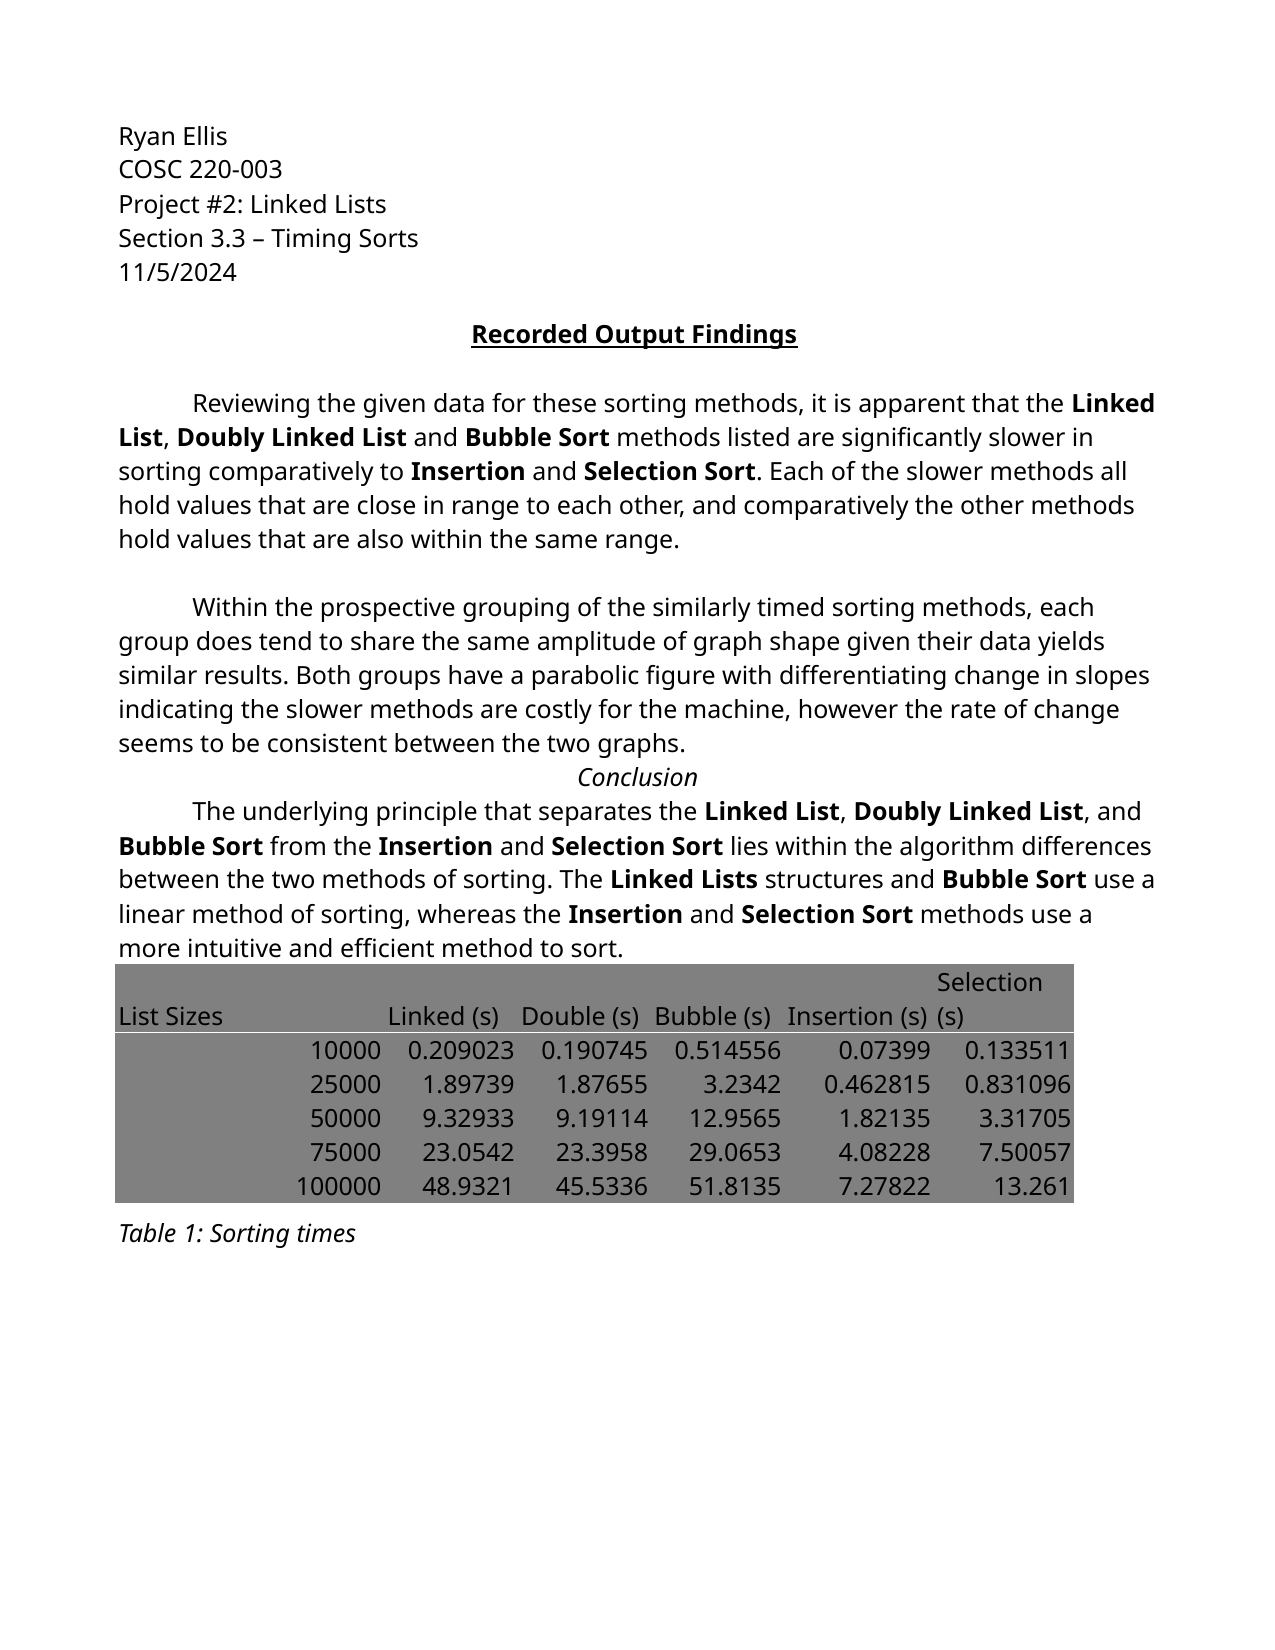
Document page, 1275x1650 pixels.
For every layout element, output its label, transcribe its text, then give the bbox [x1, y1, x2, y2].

table_cell 3.31705 [934, 1101, 1074, 1135]
table_header List Sizes [115, 964, 384, 1032]
table_cell 0.831096 [934, 1067, 1074, 1101]
text Section 3.3 – Timing Sorts [118, 220, 1157, 254]
table_cell 13.261 [934, 1169, 1074, 1203]
table_cell 0.190745 [518, 1033, 651, 1067]
text Project #2: Linked Lists [118, 186, 1157, 220]
table_cell 7.27822 [784, 1169, 934, 1203]
table_cell 75000 [115, 1135, 384, 1169]
text Conclusion [118, 760, 1157, 794]
table_header Bubble (s) [651, 964, 784, 1032]
table_cell 0.133511 [934, 1033, 1074, 1067]
table_header Selection (s) [934, 964, 1074, 1032]
table_cell 48.9321 [384, 1169, 518, 1203]
table_cell 4.08228 [784, 1135, 934, 1169]
table_cell 51.8135 [651, 1169, 784, 1203]
table_header Linked (s) [384, 964, 518, 1032]
table_cell 29.0653 [651, 1135, 784, 1169]
table_cell 9.32933 [384, 1101, 518, 1135]
text Table 1: Sorting times [118, 1215, 1157, 1249]
table_header Insertion (s) [784, 964, 934, 1032]
table_cell 0.514556 [651, 1033, 784, 1067]
table_cell 25000 [115, 1067, 384, 1101]
text Reviewing the given data for these sorting methods, it is apparent that the Linked List, Doubly Linked List and Bubble Sort methods listed are significantly slower in sorting comparatively to Insertion and Selection Sort. Each of the slower methods all hold values that are close in range to each other, and comparatively the other methods hold values that are also within the same range. [118, 385, 1157, 556]
table_cell 7.50057 [934, 1135, 1074, 1169]
table_cell 0.209023 [384, 1033, 518, 1067]
table_cell 0.07399 [784, 1033, 934, 1067]
table_cell 23.3958 [518, 1135, 651, 1169]
text Ryan Ellis [118, 118, 1157, 152]
table_cell 45.5336 [518, 1169, 651, 1203]
text COSC 220-003 [118, 152, 1157, 186]
table_cell 9.19114 [518, 1101, 651, 1135]
table_header Double (s) [518, 964, 651, 1032]
table_cell 100000 [115, 1169, 384, 1203]
text Recorded Output Findings [118, 317, 1157, 351]
table_cell 12.9565 [651, 1101, 784, 1135]
table_cell 23.0542 [384, 1135, 518, 1169]
table_cell 3.2342 [651, 1067, 784, 1101]
text The underlying principle that separates the Linked List, Doubly Linked List, and Bubble Sort from the Insertion and Selection Sort lies within the algorithm differences between the two methods of sorting. The Linked Lists structures and Bubble Sort use a linear method of sorting, whereas the Insertion and Selection Sort methods use a more intuitive and efficient method to sort. [118, 794, 1157, 964]
text 11/5/2024 [118, 254, 1157, 288]
table_cell 1.82135 [784, 1101, 934, 1135]
table_cell 1.87655 [518, 1067, 651, 1101]
table_cell 1.89739 [384, 1067, 518, 1101]
text Within the prospective grouping of the similarly timed sorting methods, each group does tend to share the same amplitude of graph shape given their data yields similar results. Both groups have a parabolic figure with differentiating change in slopes indicating the slower methods are costly for the machine, however the rate of change seems to be consistent between the two graphs. [118, 590, 1157, 760]
table_cell 0.462815 [784, 1067, 934, 1101]
table_cell 50000 [115, 1101, 384, 1135]
table_cell 10000 [115, 1033, 384, 1067]
